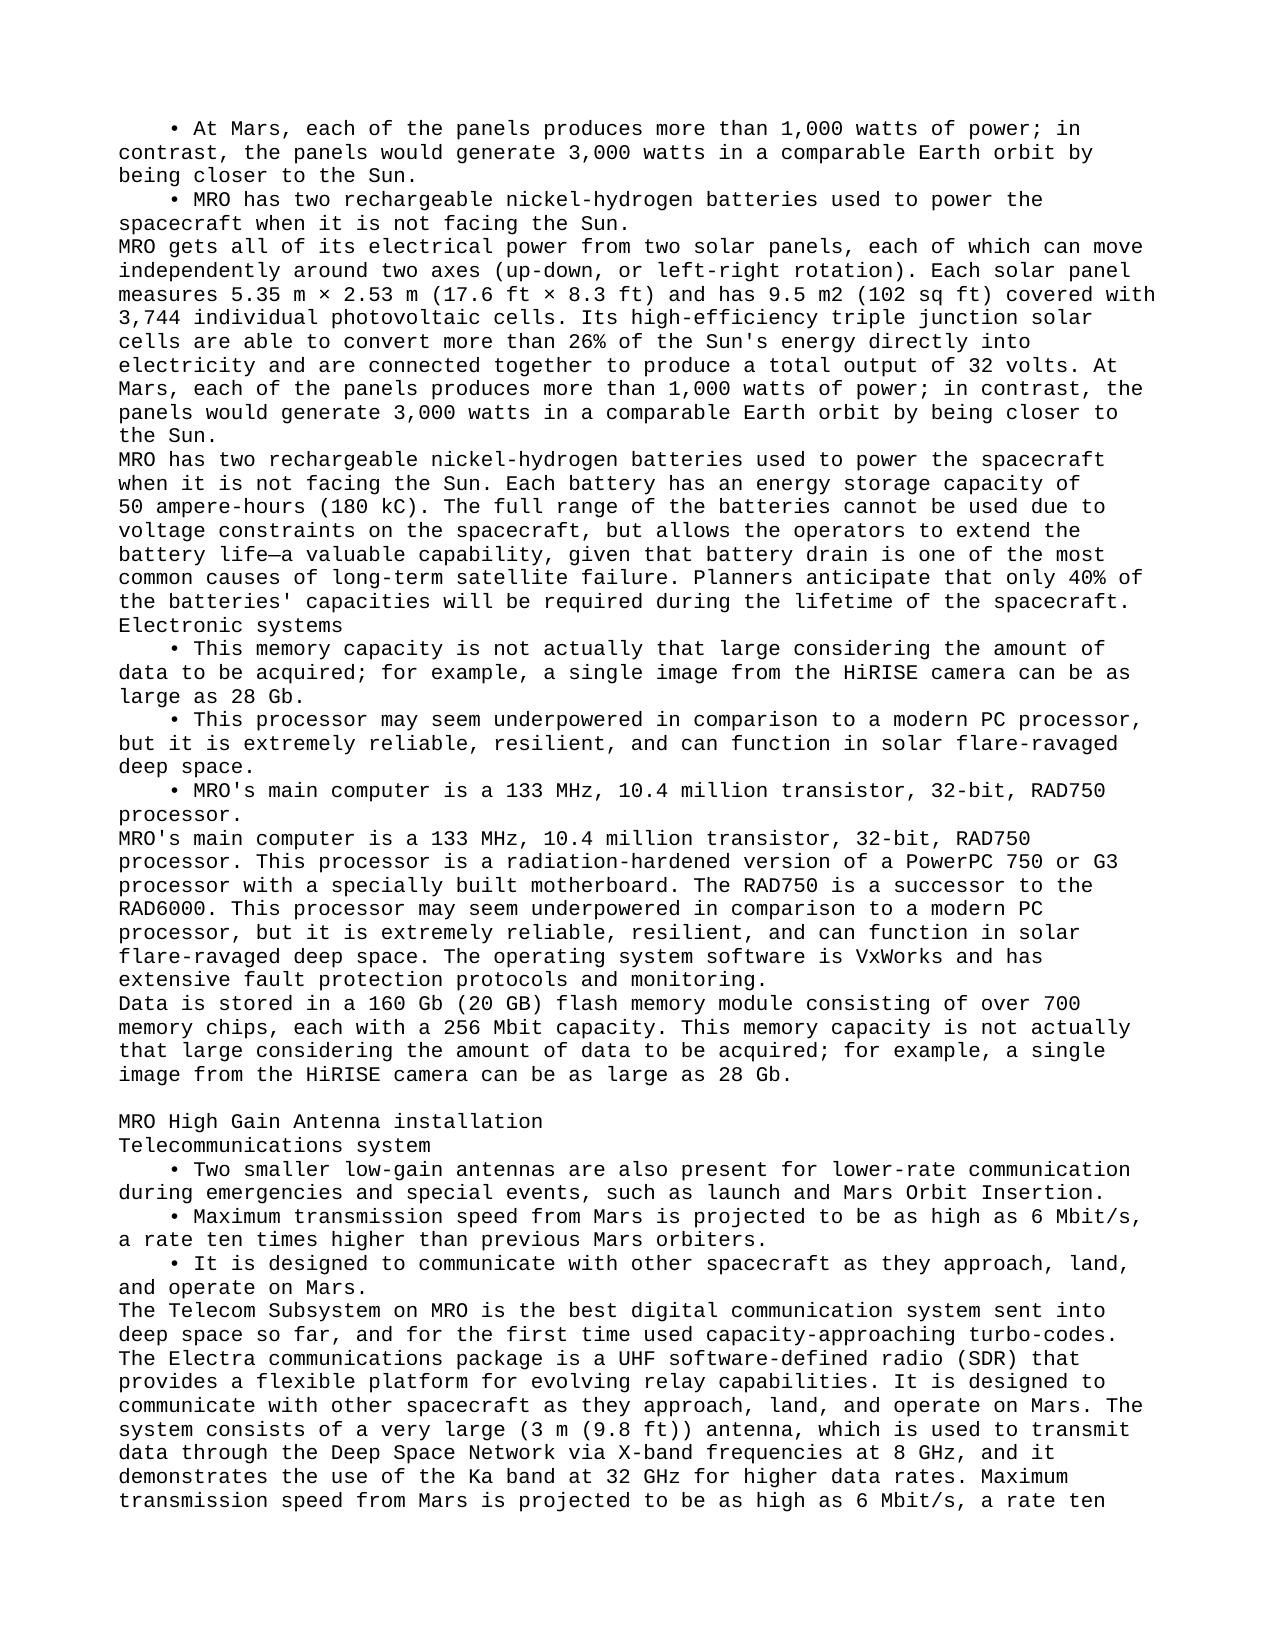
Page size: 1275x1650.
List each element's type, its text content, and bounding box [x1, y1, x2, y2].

text • MRO's main computer is a 133 MHz, 10.4 million transistor, 32-bit, RAD750 processor. [118, 780, 1157, 827]
text • It is designed to communicate with other spacecraft as they approach, land, and operate on Mars. [118, 1253, 1157, 1300]
text • Maximum transmission speed from Mars is projected to be as high as 6 Mbit/s, a rate ten times higher than previous Mars orbiters. [118, 1206, 1157, 1253]
text • This memory capacity is not actually that large considering the amount of data to be acquired; for example, a single image from the HiRISE camera can be as large as 28 Gb. [118, 638, 1157, 709]
text Data is stored in a 160 Gb (20 GB) flash memory module consisting of over 700 memory chips, each with a 256 Mbit capacity. This memory capacity is not actually that large considering the amount of data to be acquired; for example, a single image from the HiRISE camera can be as large as 28 Gb. [118, 993, 1157, 1088]
text The Telecom Subsystem on MRO is the best digital communication system sent into deep space so far, and for the first time used capacity-approaching turbo-codes. The Electra communications package is a UHF software-defined radio (SDR) that provides a flexible platform for evolving relay capabilities. It is designed to communicate with other spacecraft as they approach, land, and operate on Mars. The system consists of a very large (3 m (9.8 ft)) antenna, which is used to transmit data through the Deep Space Network via X-band frequencies at 8 GHz, and it demonstrates the use of the Ka band at 32 GHz for higher data rates. Maximum transmission speed from Mars is projected to be as high as 6 Mbit/s, a rate ten [118, 1300, 1157, 1513]
text MRO's main computer is a 133 MHz, 10.4 million transistor, 32-bit, RAD750 processor. This processor is a radiation-hardened version of a PowerPC 750 or G3 processor with a specially built motherboard. The RAD750 is a successor to the RAD6000. This processor may seem underpowered in comparison to a modern PC processor, but it is extremely reliable, resilient, and can function in solar flare-ravaged deep space. The operating system software is VxWorks and has extensive fault protection protocols and monitoring. [118, 827, 1157, 993]
text MRO has two rechargeable nickel-hydrogen batteries used to power the spacecraft when it is not facing the Sun. Each battery has an energy storage capacity of 50 ampere-hours (180 kC). The full range of the batteries cannot be used due to voltage constraints on the spacecraft, but allows the operators to extend the battery life—a valuable capability, given that battery drain is one of the most common causes of long-term satellite failure. Planners anticipate that only 40% of the batteries' capacities will be required during the lifetime of the spacecraft. [118, 449, 1157, 615]
text • At Mars, each of the panels produces more than 1,000 watts of power; in contrast, the panels would generate 3,000 watts in a comparable Earth orbit by being closer to the Sun. [118, 118, 1157, 189]
text Telecommunications system [118, 1135, 1157, 1158]
text • Two smaller low-gain antennas are also present for lower-rate communication during emergencies and special events, such as launch and Mars Orbit Insertion. [118, 1158, 1157, 1206]
text MRO High Gain Antenna installation [118, 1111, 1157, 1135]
text Electronic systems [118, 615, 1157, 638]
text • This processor may seem underpowered in comparison to a modern PC processor, but it is extremely reliable, resilient, and can function in solar flare-ravaged deep space. [118, 709, 1157, 780]
text • MRO has two rechargeable nickel-hydrogen batteries used to power the spacecraft when it is not facing the Sun. [118, 189, 1157, 236]
text MRO gets all of its electrical power from two solar panels, each of which can move independently around two axes (up-down, or left-right rotation). Each solar panel measures 5.35 m × 2.53 m (17.6 ft × 8.3 ft) and has 9.5 m2 (102 sq ft) covered with 3,744 individual photovoltaic cells. Its high-efficiency triple junction solar cells are able to convert more than 26% of the Sun's energy directly into electricity and are connected together to produce a total output of 32 volts. At Mars, each of the panels produces more than 1,000 watts of power; in contrast, the panels would generate 3,000 watts in a comparable Earth orbit by being closer to the Sun. [118, 236, 1157, 449]
